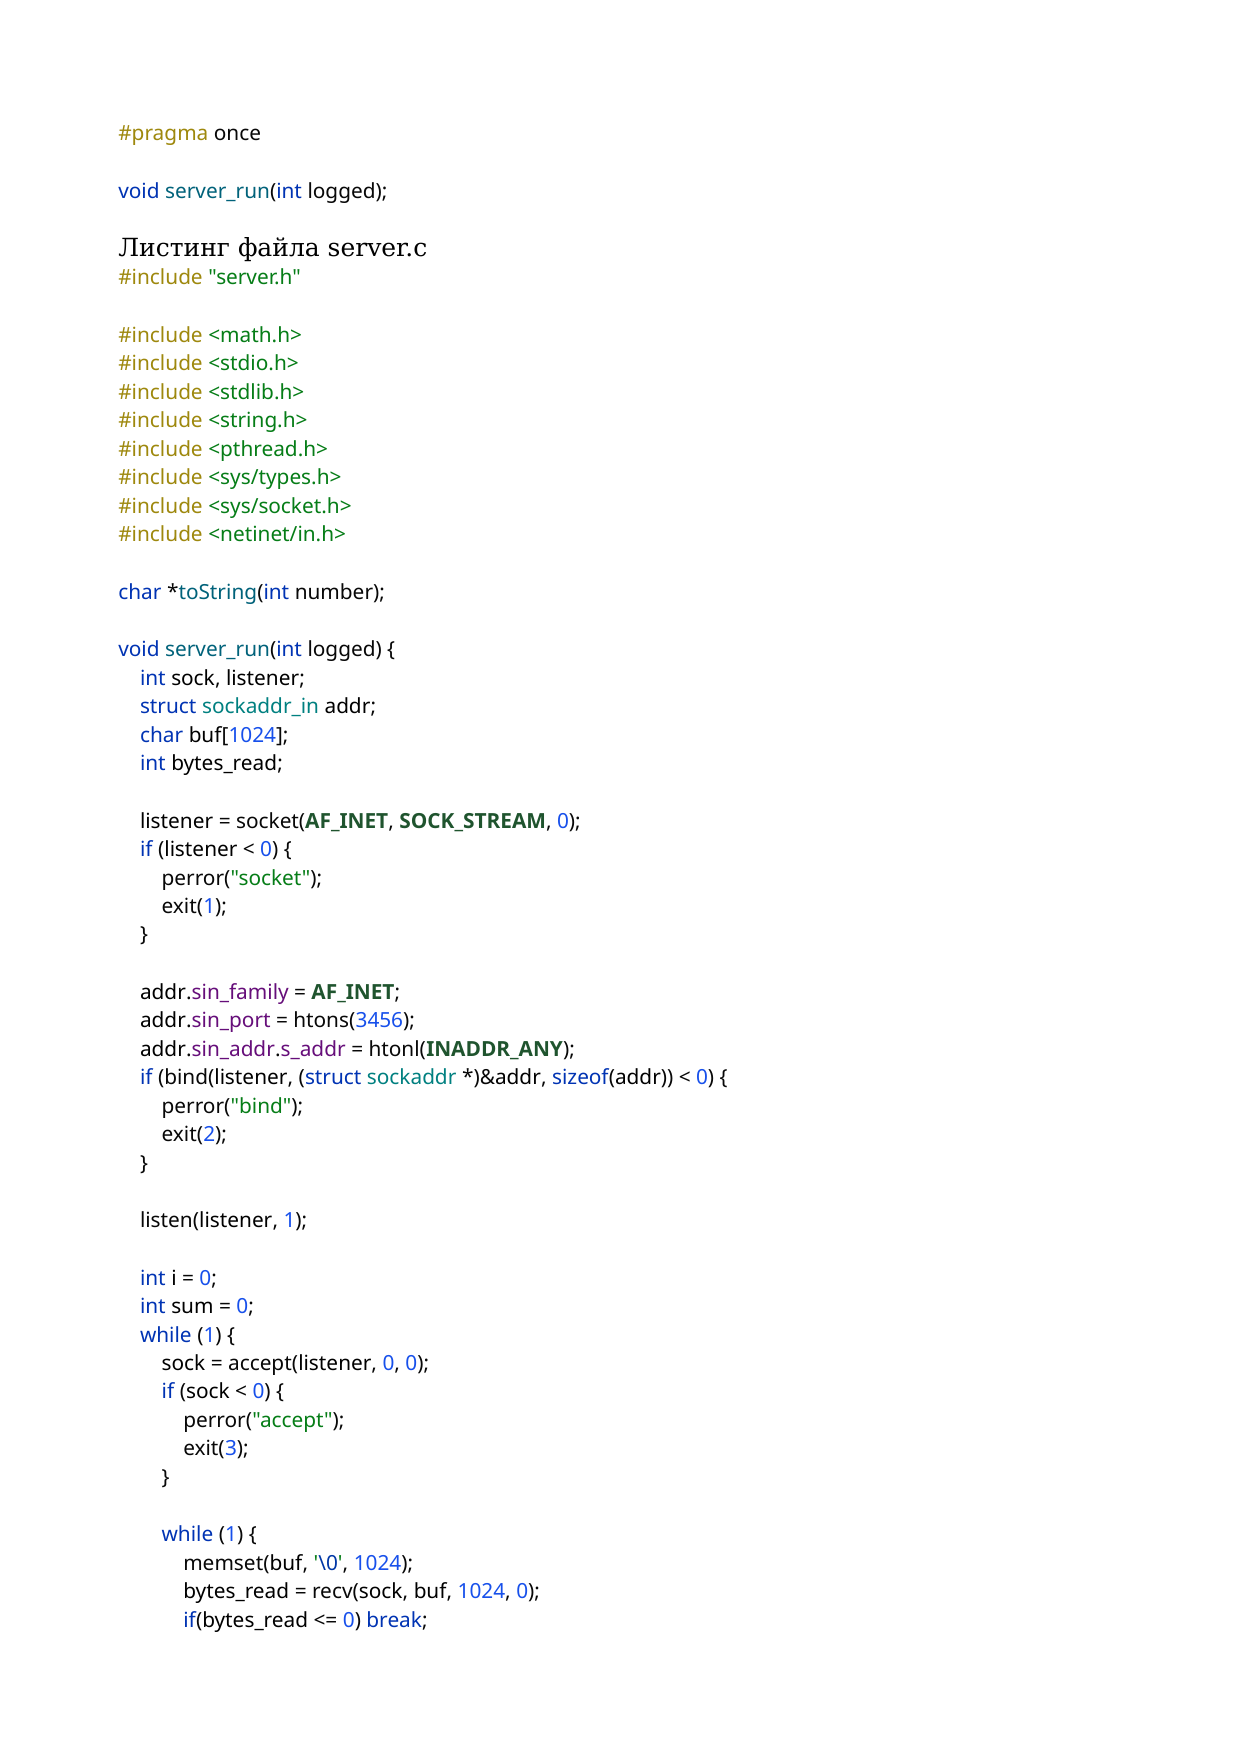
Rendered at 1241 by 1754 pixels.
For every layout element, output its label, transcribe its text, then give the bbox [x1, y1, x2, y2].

text #include "server.h" #include <math.h> #include <stdio.h> #include <stdlib.h> #include <string.h> #include <pthread.h> #include <sys/types.h> #include <sys/socket.h> #include <netinet/in.h> char *toString(int number); void server_run(int logged) { int sock, listener; struct sockaddr_in addr; char buf[1024]; int bytes_read; listener = socket(AF_INET, SOCK_STREAM, 0); if (listener < 0) { perror("socket"); exit(1); } addr.sin_family = AF_INET; addr.sin_port = htons(3456); addr.sin_addr.s_addr = htonl(INADDR_ANY); if (bind(listener, (struct sockaddr *)&addr, sizeof(addr)) < 0) { perror("bind"); exit(2); } listen(listener, 1); int i = 0; int sum = 0; while (1) { sock = accept(listener, 0, 0); if (sock < 0) { perror("accept"); exit(3); } while (1) { memset(buf, '\0', 1024); bytes_read = recv(sock, buf, 1024, 0); if(bytes_read <= 0) break; [118, 262, 1122, 1633]
text #pragma once void server_run(int logged); [118, 118, 1122, 233]
text Листинг файла server.c [118, 233, 1122, 262]
